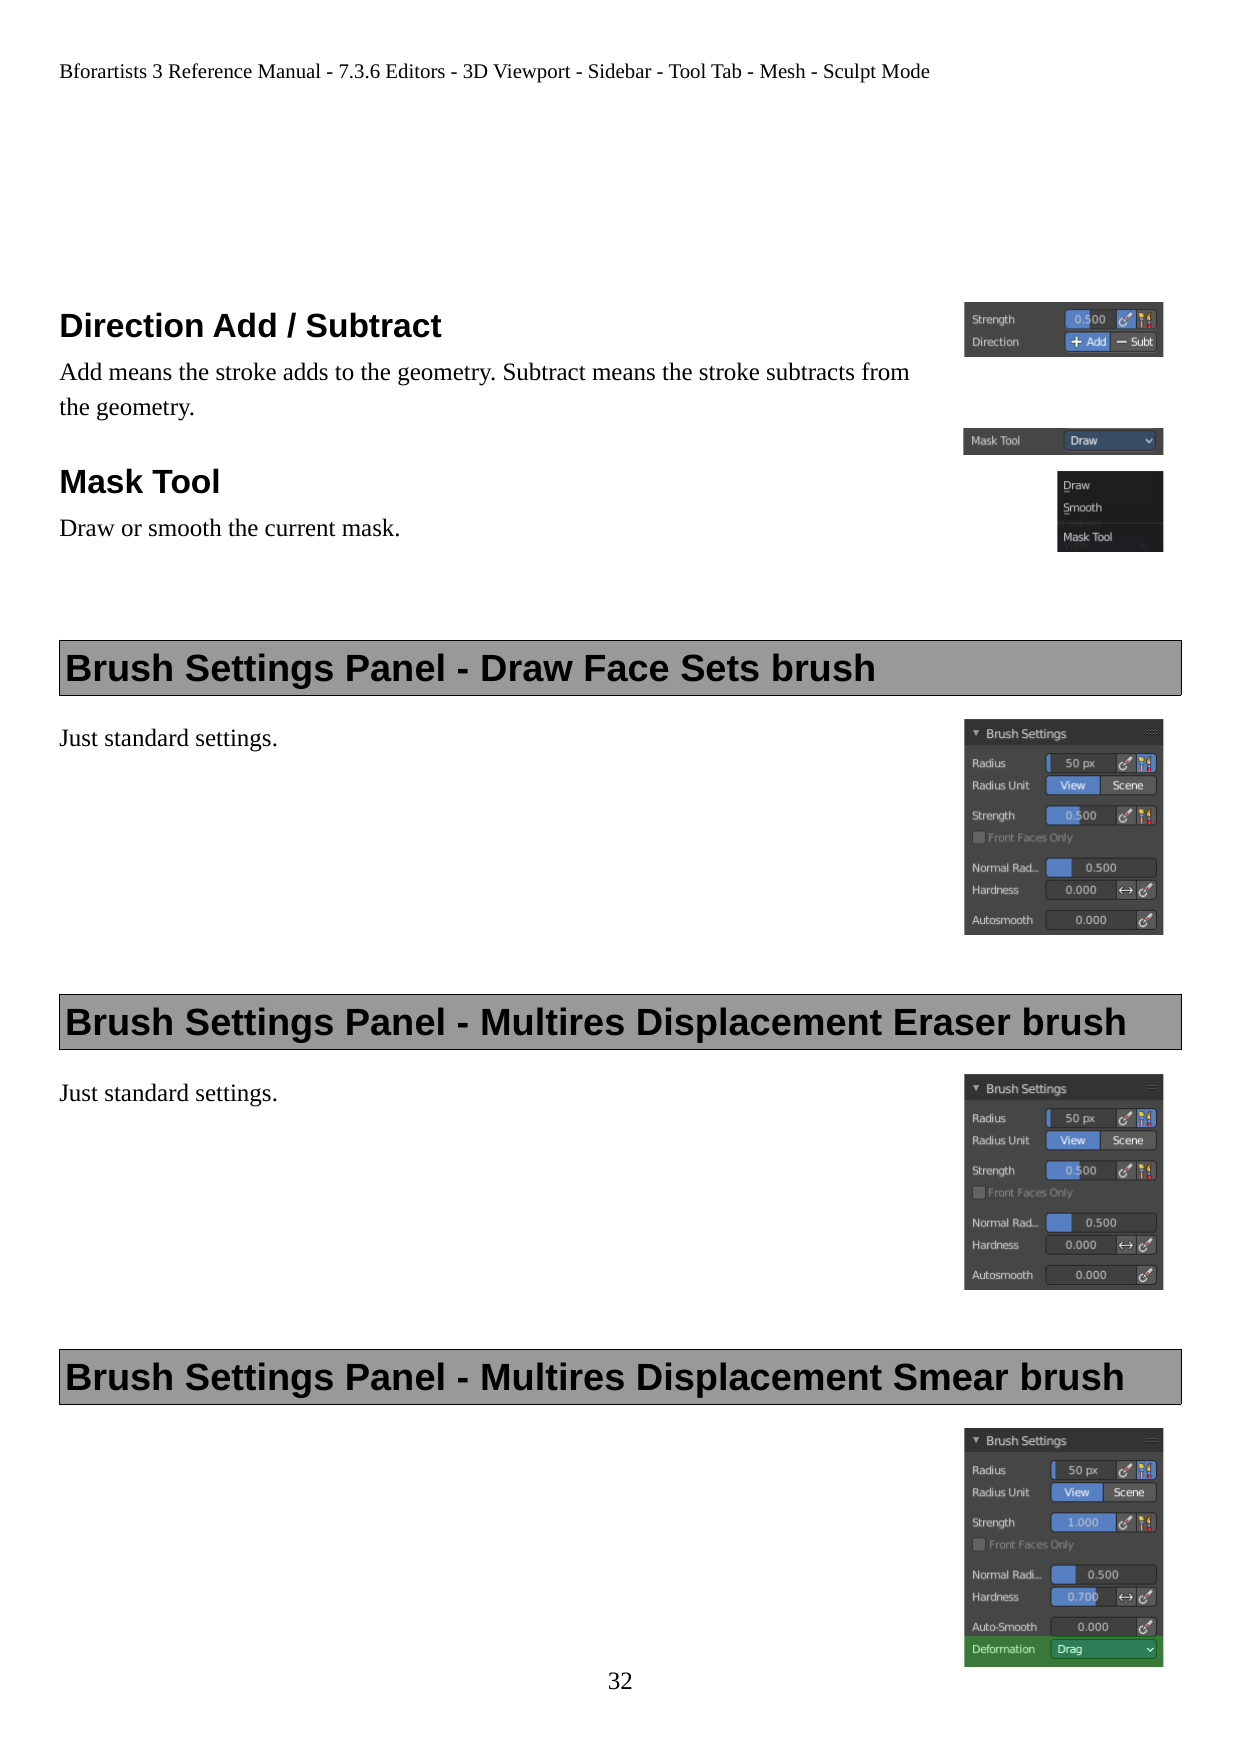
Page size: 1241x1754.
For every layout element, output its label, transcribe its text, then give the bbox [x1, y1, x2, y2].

text Add means the stroke adds to the geometry. Subtract means the stroke subtracts from the geometry. [59, 357, 1181, 420]
picture [1057, 471, 1164, 552]
picture [964, 1428, 1164, 1667]
table_header Brush Settings Panel - Multires Displacement Eraser brush [60, 995, 1181, 1049]
table_header Brush Settings Panel - Multires Displacement Smear brush [60, 1350, 1181, 1404]
text Draw or smooth the current mask. [59, 513, 1057, 541]
table_header Brush Settings Panel - Draw Face Sets brush [60, 641, 1181, 695]
text Just standard settings. [59, 1078, 964, 1107]
subtitle [1164, 306, 1181, 344]
text Just standard settings. [59, 723, 964, 752]
text [1164, 723, 1181, 752]
subtitle Direction Add / Subtract [59, 306, 964, 344]
picture [964, 1074, 1164, 1290]
text [1164, 1078, 1181, 1107]
picture [964, 302, 1164, 357]
subtitle Mask Tool [59, 461, 1181, 500]
picture [964, 719, 1164, 935]
picture [963, 428, 1164, 455]
